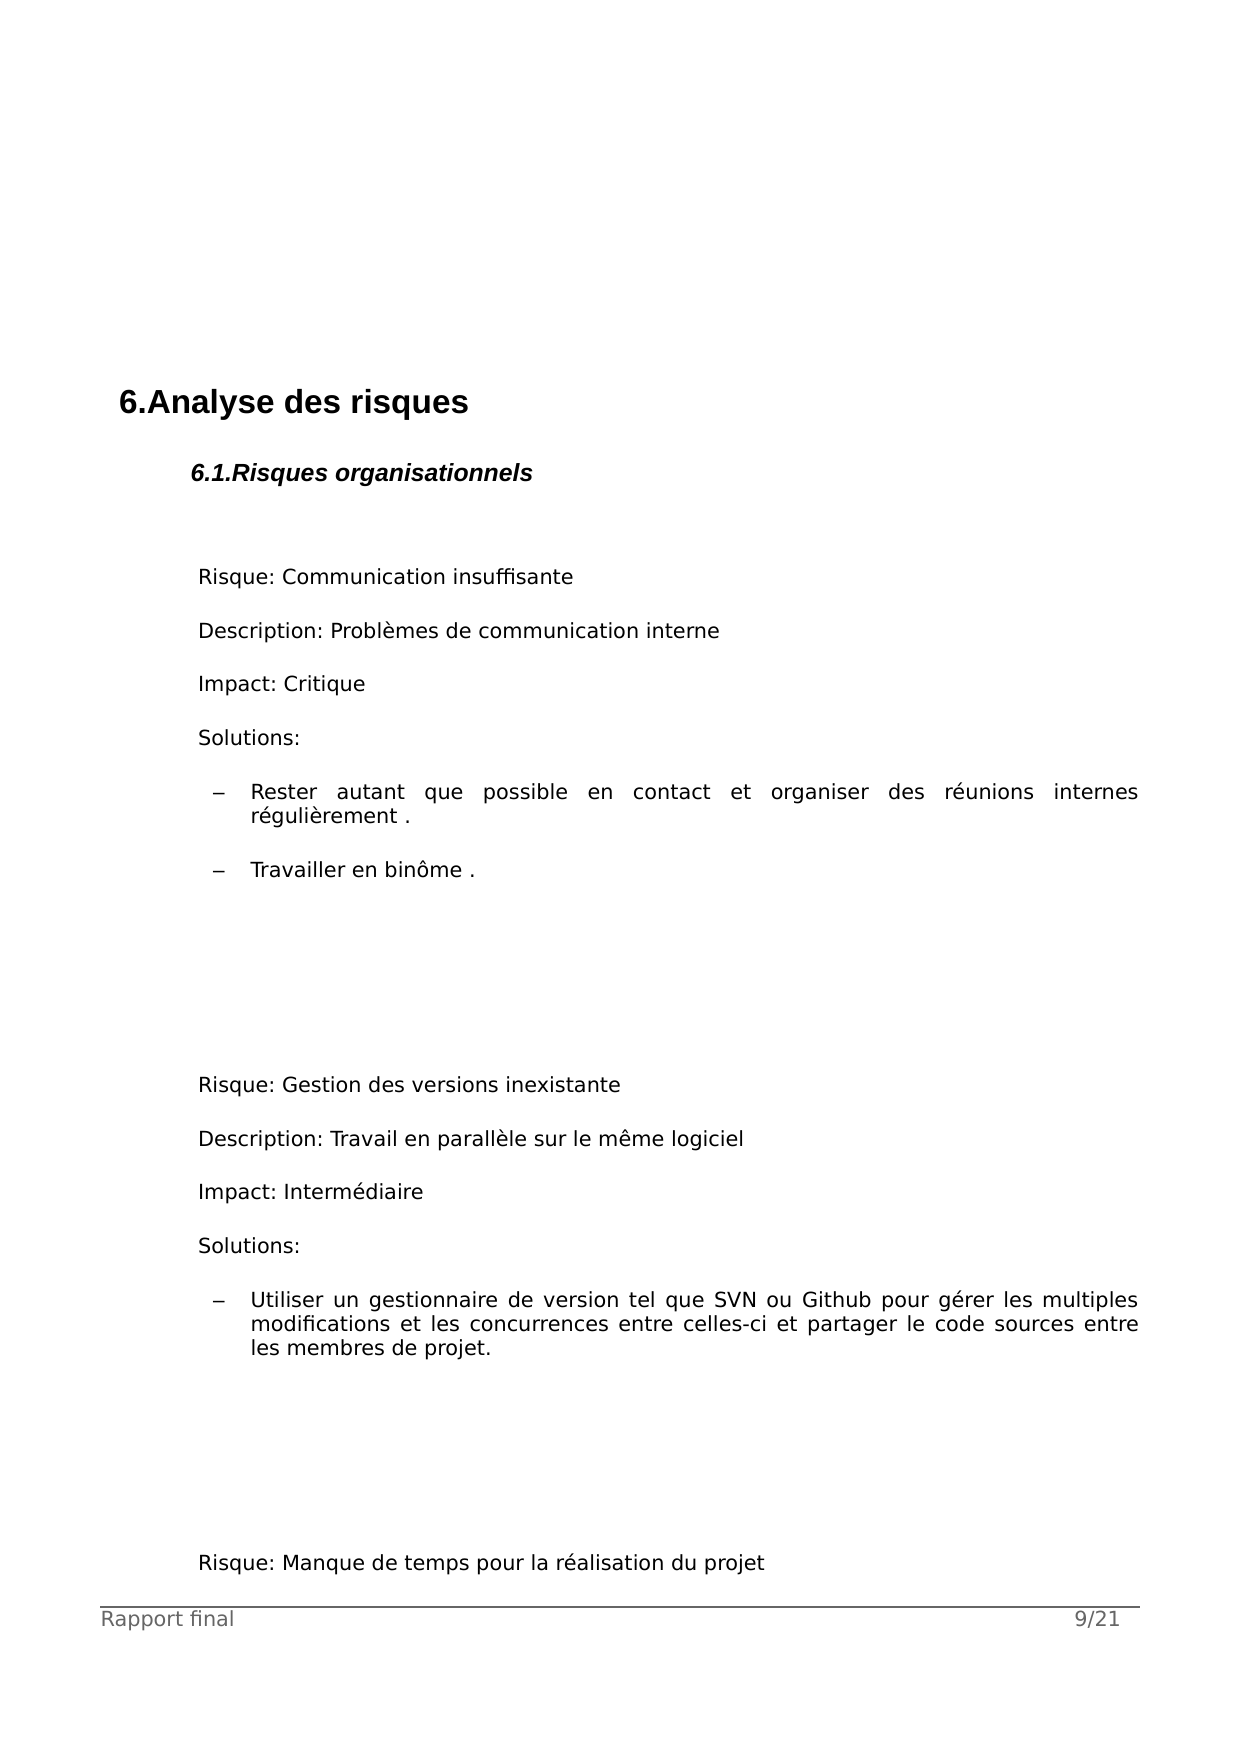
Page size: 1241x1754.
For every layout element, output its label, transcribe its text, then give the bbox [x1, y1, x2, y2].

text Solutions: [124, 1234, 1116, 1258]
list Utiliser un gestionnaire de version tel que SVN ou Github pour gérer les multiples modifications et les concurrences entre celles-ci et partager le code sources entre les membres de projet. [213, 1288, 1140, 1361]
text Impact: Intermédiaire [124, 1180, 1116, 1205]
text Risque: Manque de temps pour la réalisation du projet [124, 1551, 1116, 1576]
list Rester autant que possible en contact et organiser des réunions internes régulièrement . [213, 780, 1140, 828]
list Travailler en binôme . [213, 858, 1140, 882]
text Description: Problèmes de communication interne [124, 619, 1116, 643]
text Description: Travail en parallèle sur le même logiciel [124, 1127, 1116, 1151]
text Impact: Critique [124, 672, 1116, 697]
subtitle 6.1.Risques organisationnels [100, 458, 1140, 487]
text Risque: Communication insuffisante [124, 565, 1116, 589]
text Risque: Gestion des versions inexistante [124, 1073, 1116, 1097]
subtitle 6.Analyse des risques [100, 382, 1140, 421]
text Solutions: [124, 726, 1116, 750]
